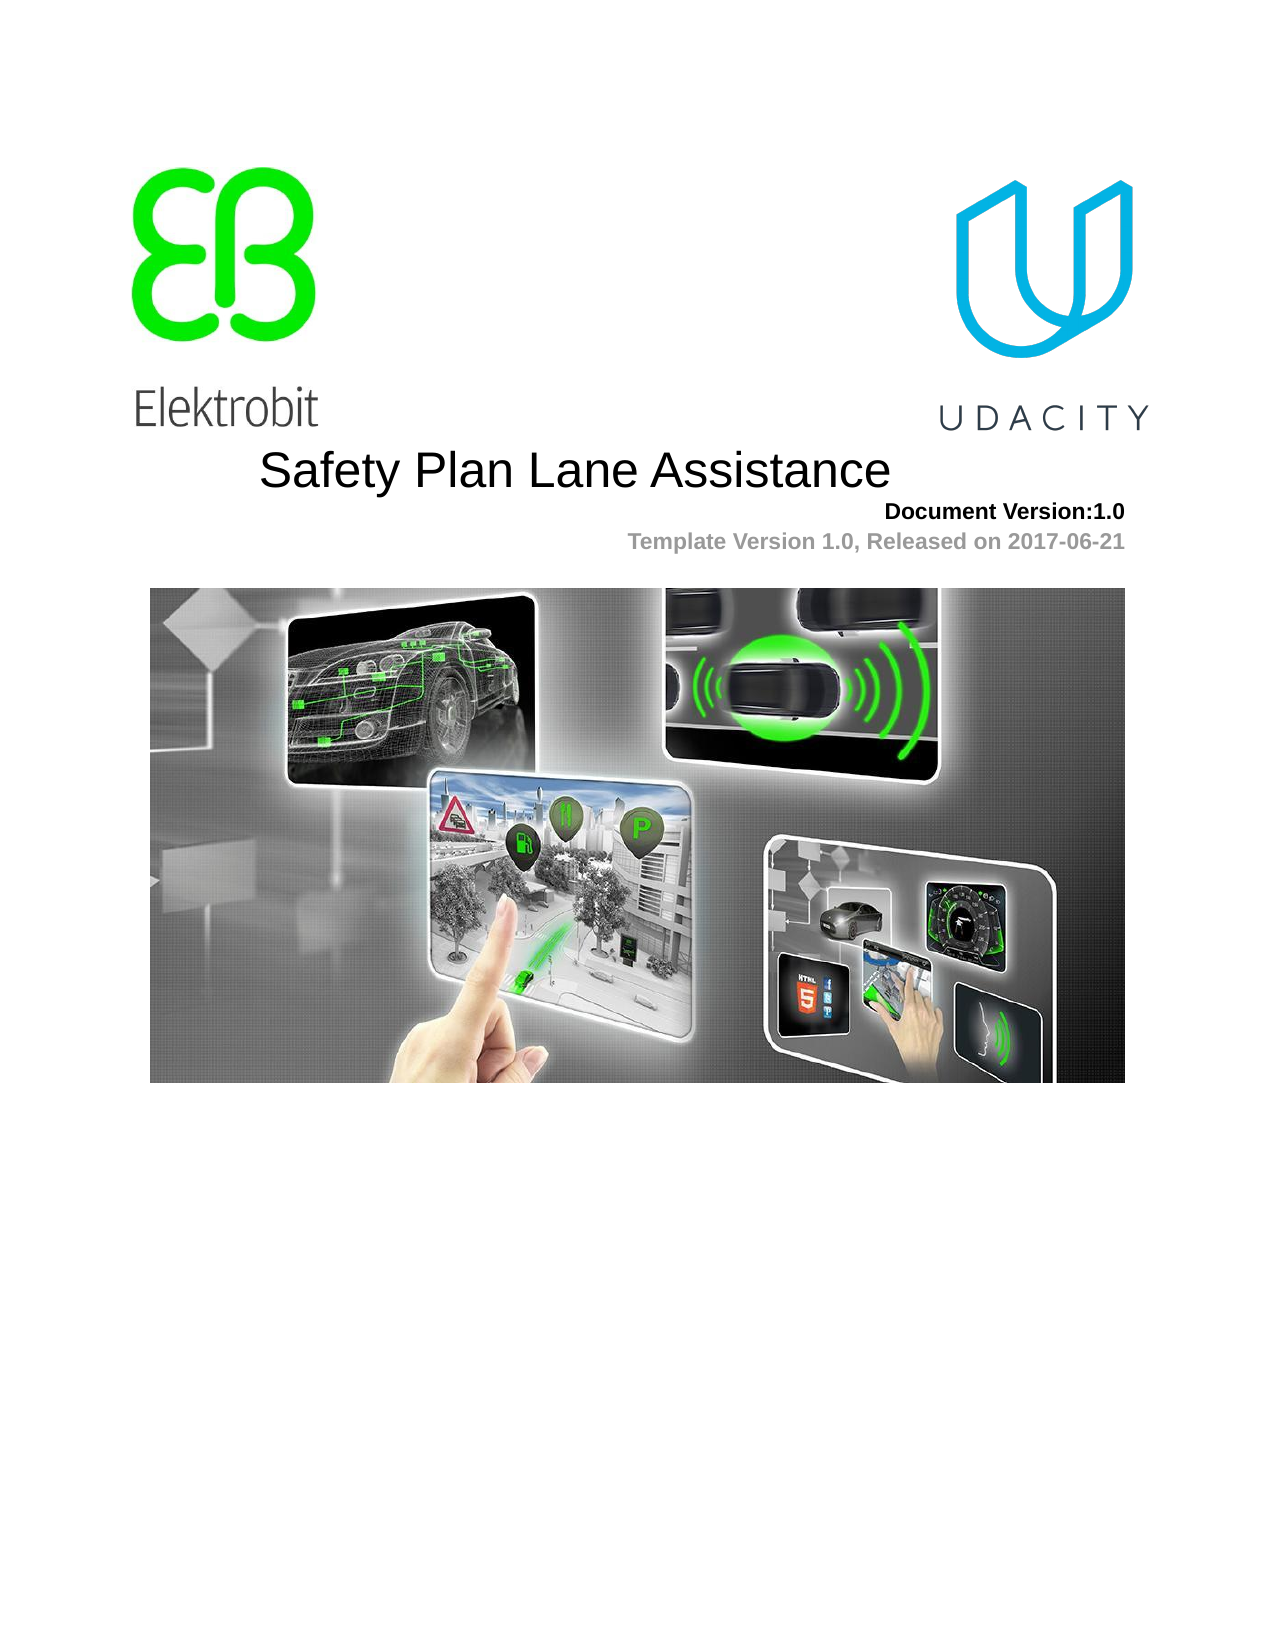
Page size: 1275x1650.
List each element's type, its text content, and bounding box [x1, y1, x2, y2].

picture [920, 150, 1143, 461]
text Template Version 1.0, Released on 2017-06-21 [150, 528, 1125, 554]
text Document Version:1.0 [150, 498, 1125, 524]
picture [131, 167, 319, 427]
picture [150, 588, 1125, 1083]
title Safety Plan Lane Assistance [150, 440, 1125, 498]
